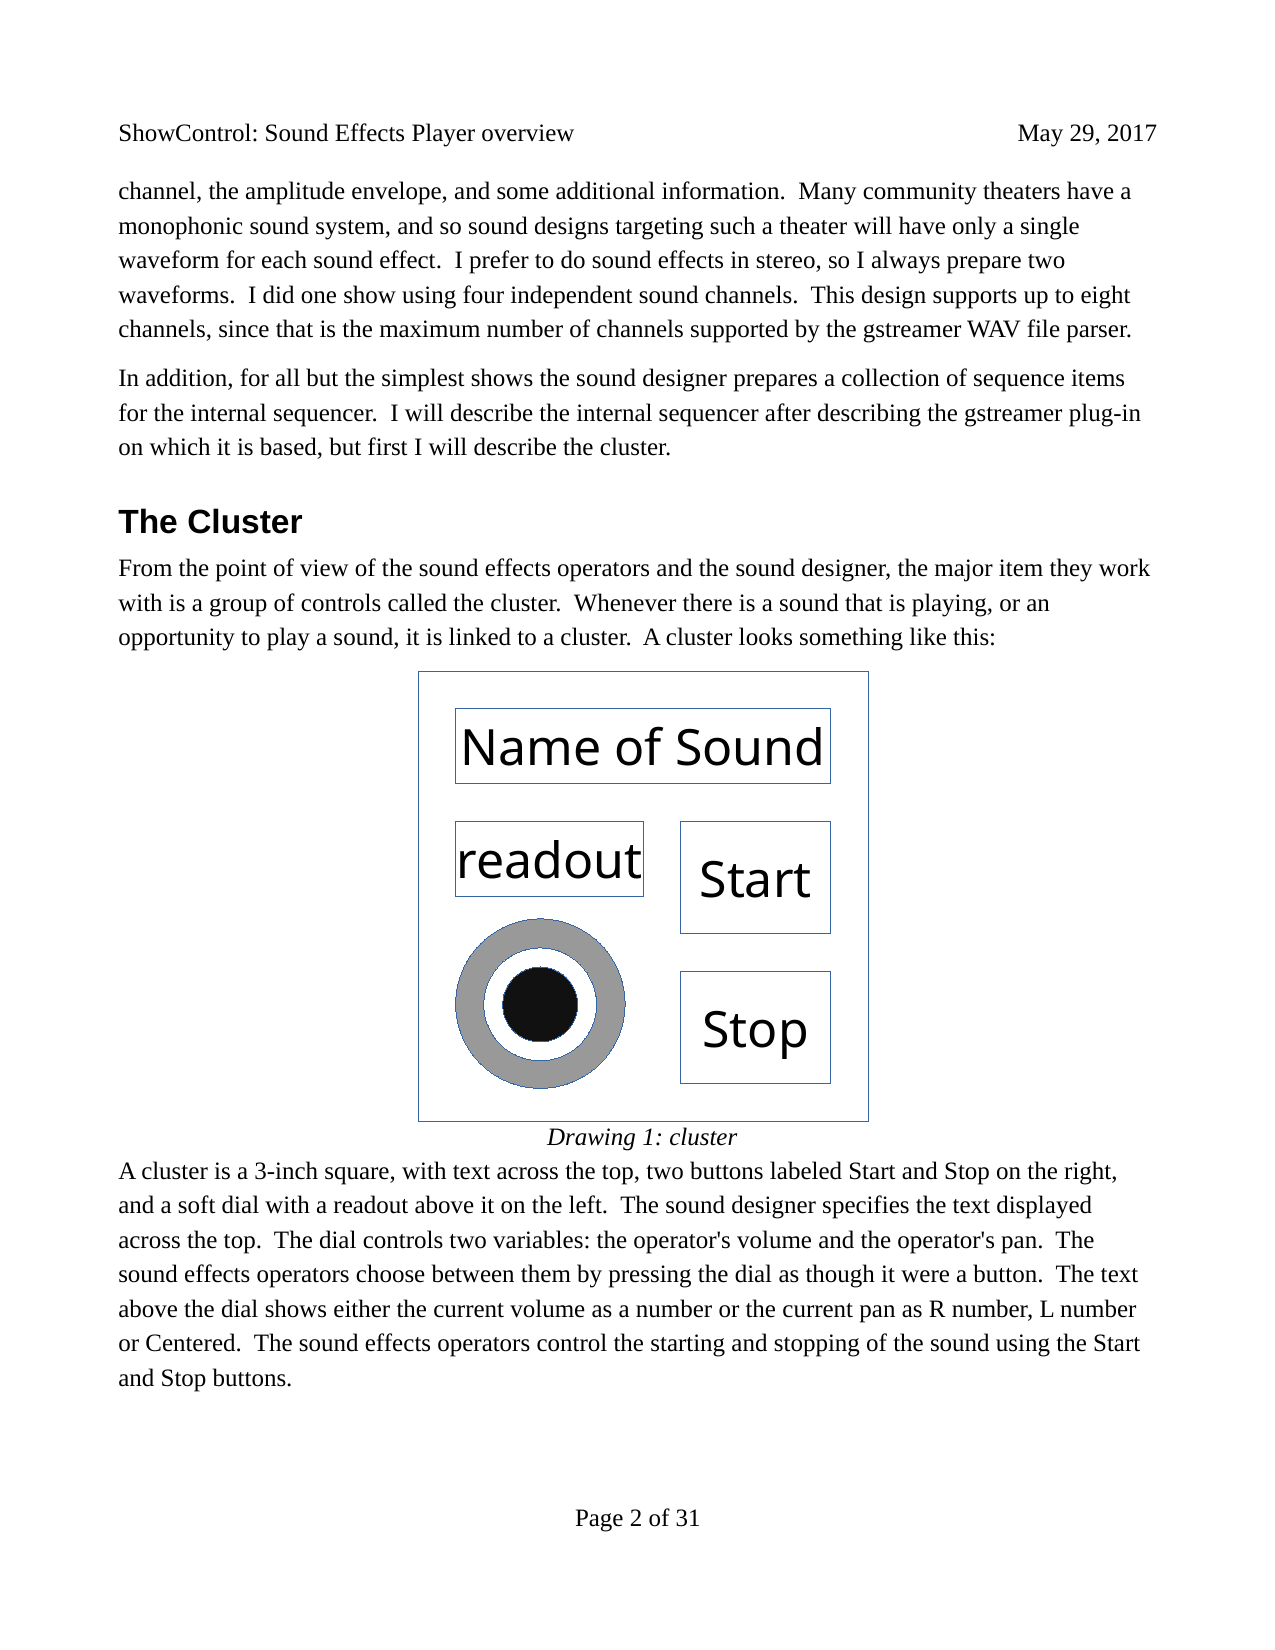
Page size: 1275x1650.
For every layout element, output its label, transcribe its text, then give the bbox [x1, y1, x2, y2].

text From the point of view of the sound effects operators and the sound designer, the major item they work with is a group of controls called the cluster. Whenever there is a sound that is playing, or an opportunity to play a sound, it is linked to a cluster. A cluster looks something like this: [118, 553, 1157, 651]
picture [419, 672, 868, 1121]
text channel, the amplitude envelope, and some additional information. Many community theaters have a monophonic sound system, and so sound designs targeting such a theater will have only a single waveform for each sound effect. I prefer to do sound effects in stereo, so I always prepare two waveforms. I did one show using four independent sound channels. This design supports up to eight channels, since that is the maximum number of channels supported by the gstreamer WAV file parser. [118, 176, 1157, 343]
text A cluster is a 3-inch square, with text across the top, two buttons labeled Start and Stop on the right, and a soft dial with a readout above it on the left. The sound designer specifies the text displayed across the top. The dial controls two variables: the operator's volume and the operator's pan. The sound effects operators choose between them by pressing the dial as though it were a button. The text above the dial shows either the current volume as a number or the current pan as R number, L number or Centered. The sound effects operators control the starting and stopping of the sound using the Start and Stop buttons. [118, 1150, 1157, 1392]
text Drawing 1: cluster [118, 684, 1168, 1150]
text In addition, for all but the simplest shows the sound designer prepares a collection of sequence items for the internal sequencer. I will describe the internal sequencer after describing the gstreamer plug-in on which it is based, but first I will describe the cluster. [118, 363, 1157, 461]
subtitle The Cluster [118, 502, 1157, 541]
